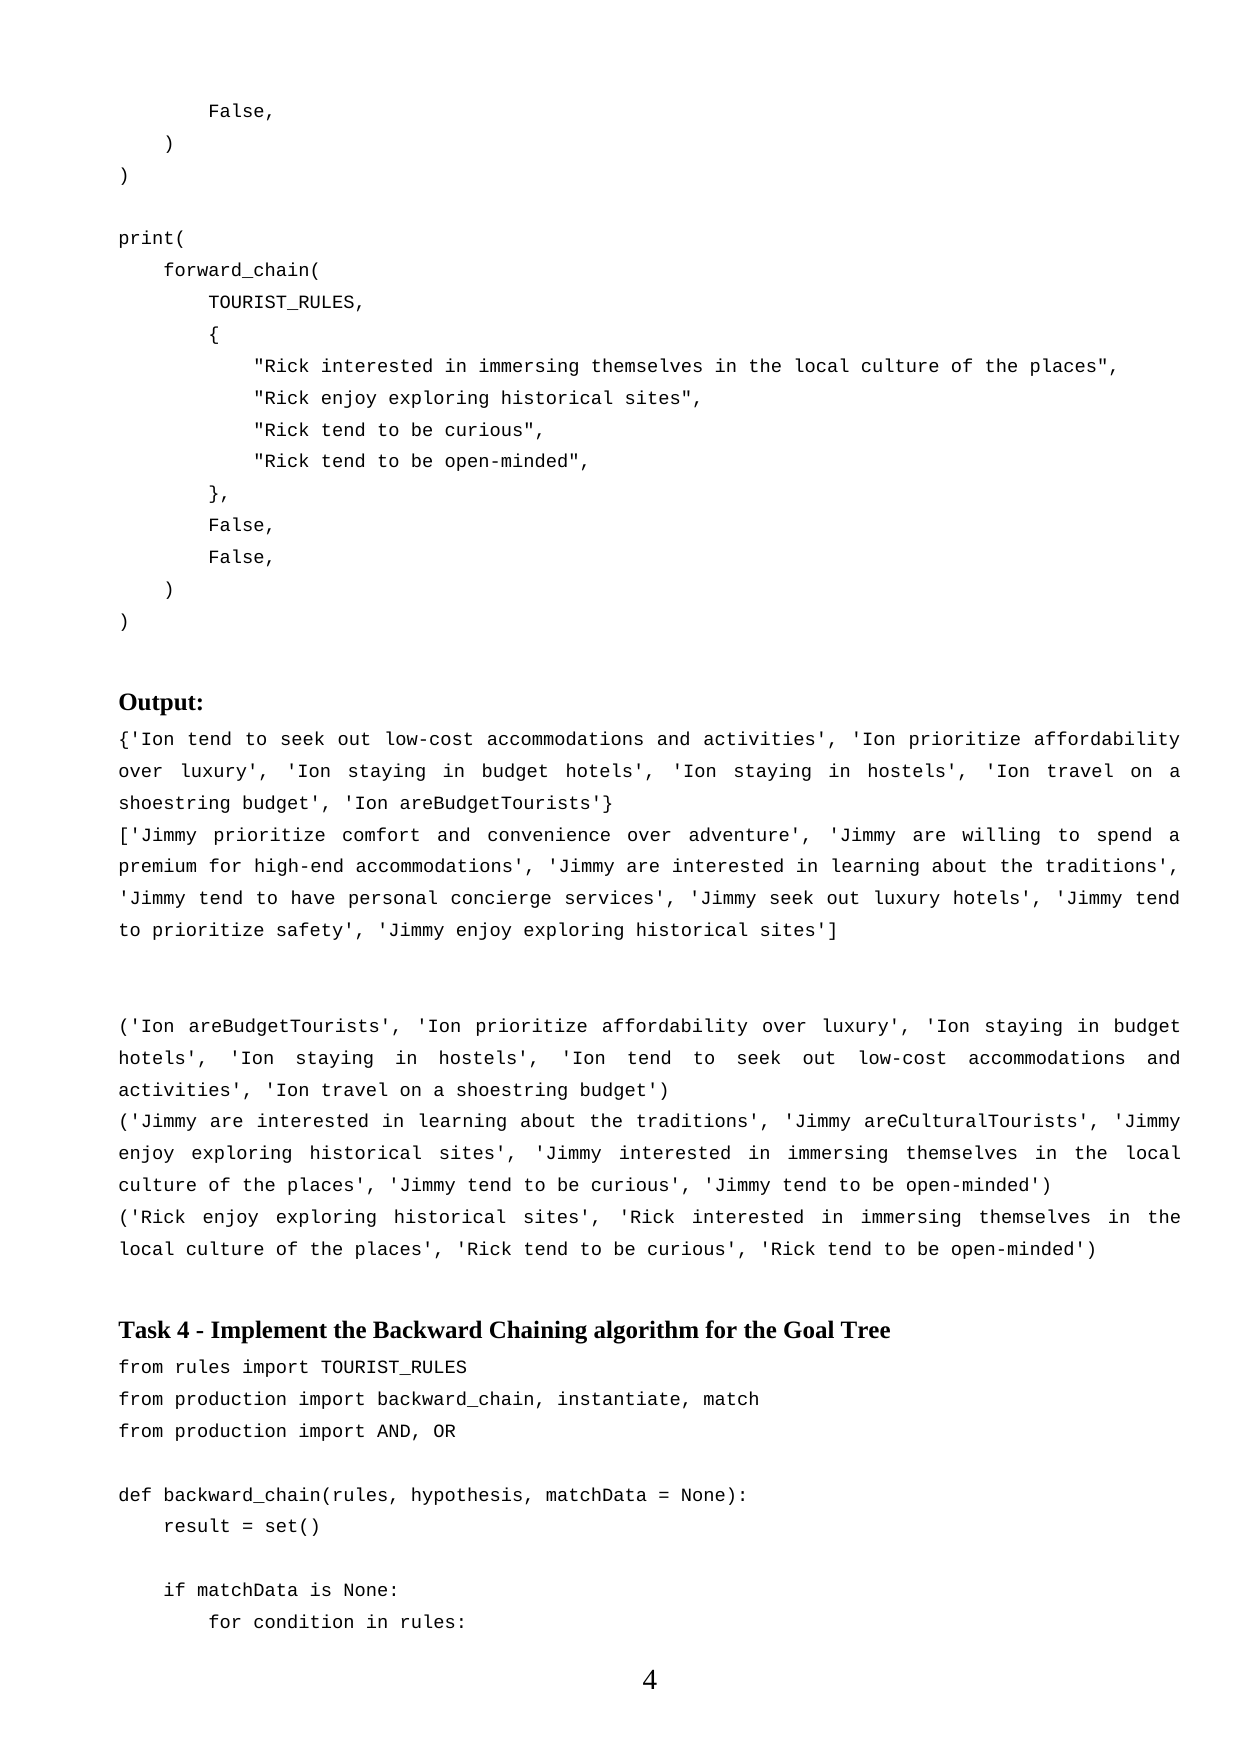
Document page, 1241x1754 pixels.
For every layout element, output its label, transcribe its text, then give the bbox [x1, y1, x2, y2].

text "Rick tend to be curious", [118, 420, 1181, 442]
text ('Ion areBudgetTourists', 'Ion prioritize affordability over luxury', 'Ion staying in budget hotels', 'Ion staying in hostels', 'Ion tend to seek out low-cost accommodations and activities', 'Ion travel on a shoestring budget') [118, 1017, 1181, 1102]
text ) [118, 133, 1181, 155]
text print( [118, 229, 1181, 250]
text "Rick interested in immersing themselves in the local culture of the places", [118, 357, 1181, 378]
text }, [118, 484, 1181, 505]
text ) [118, 580, 1181, 601]
text False, [118, 516, 1181, 537]
text Task 4 - Implement the Backward Chaining algorithm for the Goal Tree [118, 1315, 1181, 1343]
text ('Jimmy are interested in learning about the traditions', 'Jimmy areCulturalTourists', 'Jimmy enjoy exploring historical sites', 'Jimmy interested in immersing themselves in the local culture of the places', 'Jimmy tend to be curious', 'Jimmy tend to be open-minded') [118, 1112, 1181, 1197]
text result = set() [118, 1517, 1181, 1538]
text ['Jimmy prioritize comfort and convenience over adventure', 'Jimmy are willing to spend a premium for high-end accommodations', 'Jimmy are interested in learning about the traditions', 'Jimmy tend to have personal concierge services', 'Jimmy seek out luxury hotels', 'Jimmy tend to prioritize safety', 'Jimmy enjoy exploring historical sites'] [118, 825, 1181, 942]
text False, [118, 548, 1181, 569]
text from production import AND, OR [118, 1422, 1181, 1443]
text Output: [118, 687, 1181, 715]
text { [118, 325, 1181, 346]
text if matchData is None: [118, 1581, 1181, 1602]
text ('Rick enjoy exploring historical sites', 'Rick interested in immersing themselves in the local culture of the places', 'Rick tend to be curious', 'Rick tend to be open-minded') [118, 1208, 1181, 1261]
text {'Ion tend to seek out low-cost accommodations and activities', 'Ion prioritize affordability over luxury', 'Ion staying in budget hotels', 'Ion staying in hostels', 'Ion travel on a shoestring budget', 'Ion areBudgetTourists'} [118, 730, 1181, 815]
text False, [118, 102, 1181, 123]
text "Rick enjoy exploring historical sites", [118, 388, 1181, 410]
text TOURIST_RULES, [118, 293, 1181, 314]
text forward_chain( [118, 261, 1181, 282]
text from production import backward_chain, instantiate, match [118, 1390, 1181, 1411]
text ) [118, 165, 1181, 187]
text from rules import TOURIST_RULES [118, 1358, 1181, 1379]
text for condition in rules: [118, 1613, 1181, 1634]
text def backward_chain(rules, hypothesis, matchData = None): [118, 1485, 1181, 1507]
text ) [118, 612, 1181, 633]
text "Rick tend to be open-minded", [118, 452, 1181, 473]
